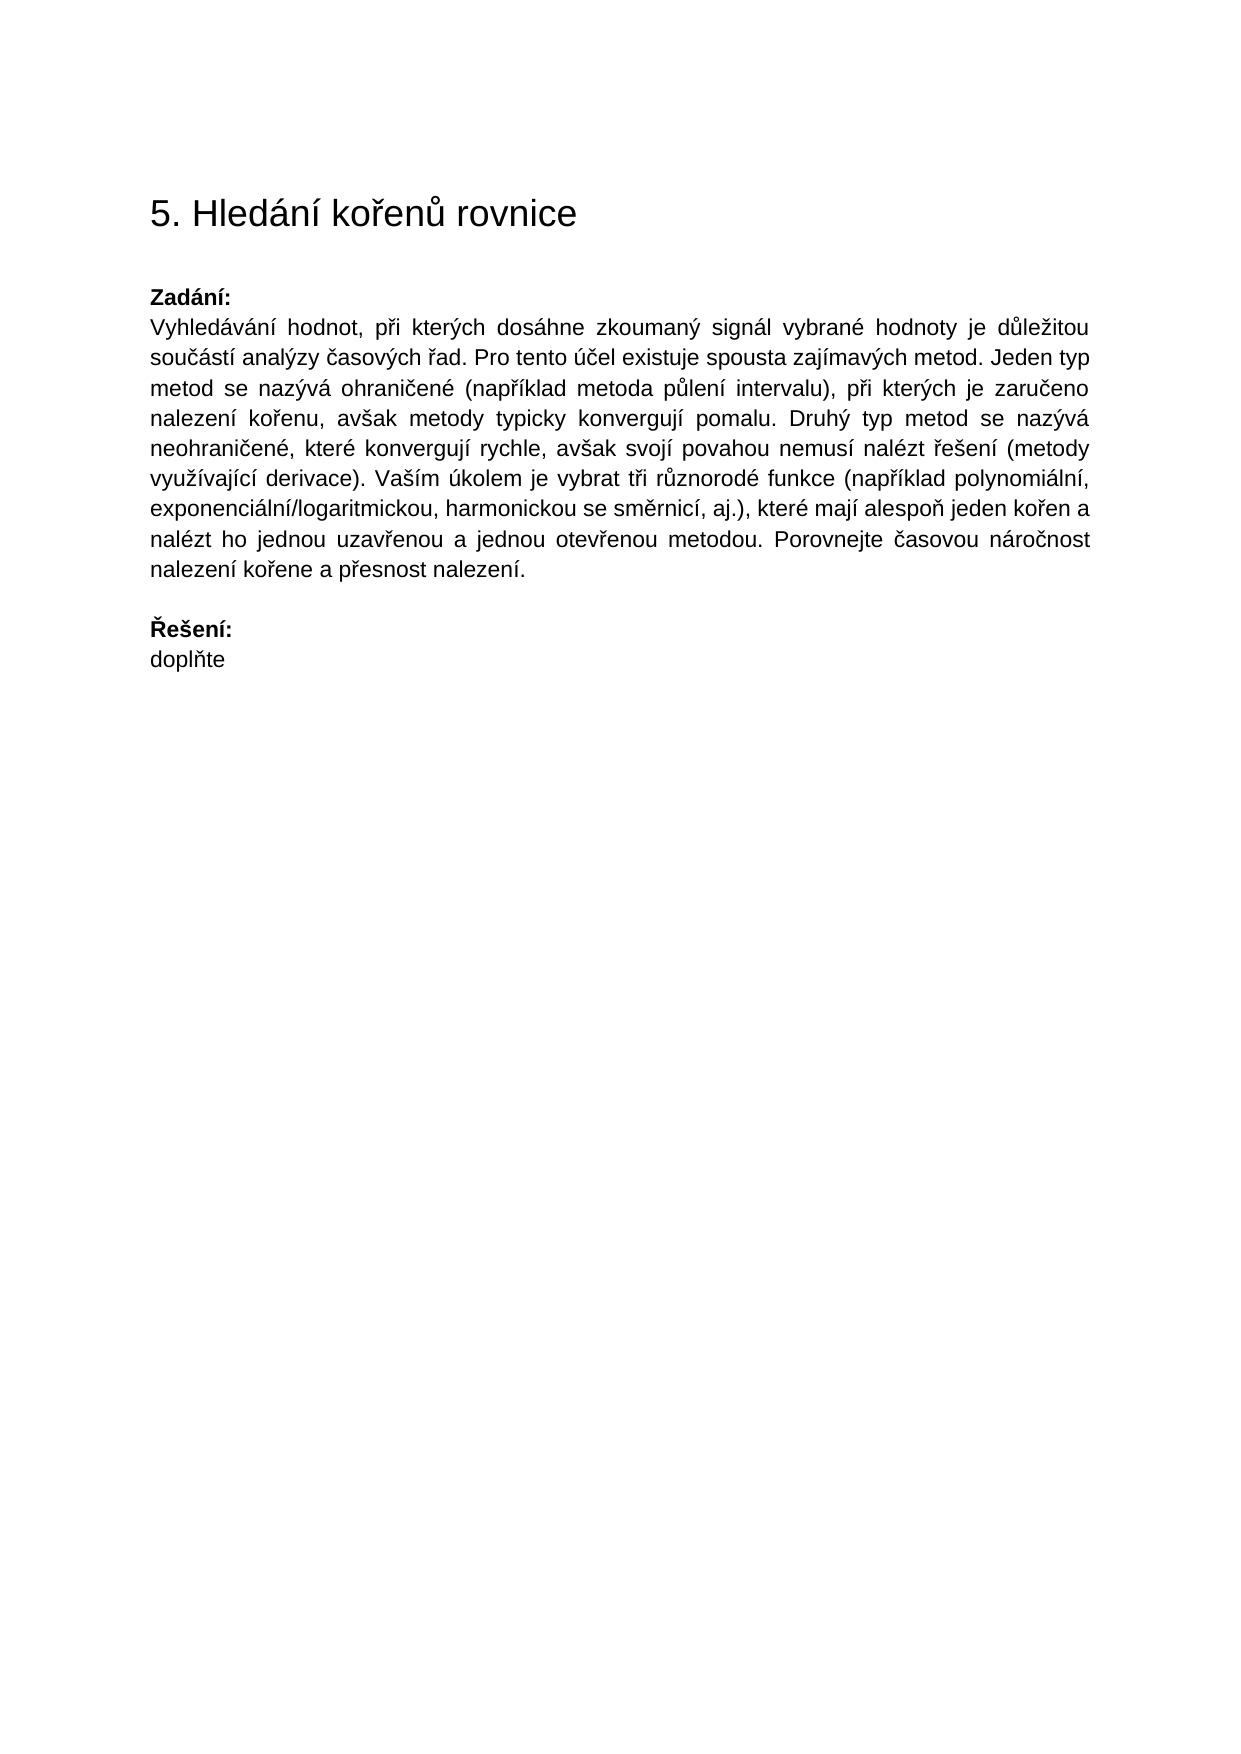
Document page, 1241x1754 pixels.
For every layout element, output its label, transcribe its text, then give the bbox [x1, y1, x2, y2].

text doplňte [150, 646, 1090, 673]
text Vyhledávání hodnot, při kterých dosáhne zkoumaný signál vybrané hodnoty je důležitou součástí analýzy časových řad. Pro tento účel existuje spousta zajímavých metod. Jeden typ metod se nazývá ohraničené (například metoda půlení intervalu), při kterých je zaručeno nalezení kořenu, avšak metody typicky konvergují pomalu. Druhý typ metod se nazývá neohraničené, které konvergují rychle, avšak svojí povahou nemusí nalézt řešení (metody využívající derivace). Vaším úkolem je vybrat tři různorodé funkce (například polynomiální, exponenciální/logaritmickou, harmonickou se směrnicí, aj.), které mají alespoň jeden kořen a nalézt ho jednou uzavřenou a jednou otevřenou metodou. Porovnejte časovou náročnost nalezení kořene a přesnost nalezení. [150, 314, 1090, 582]
text Řešení: [150, 616, 1090, 643]
subtitle 5. Hledání kořenů rovnice [150, 192, 1090, 235]
text Zadání: [150, 284, 1090, 310]
